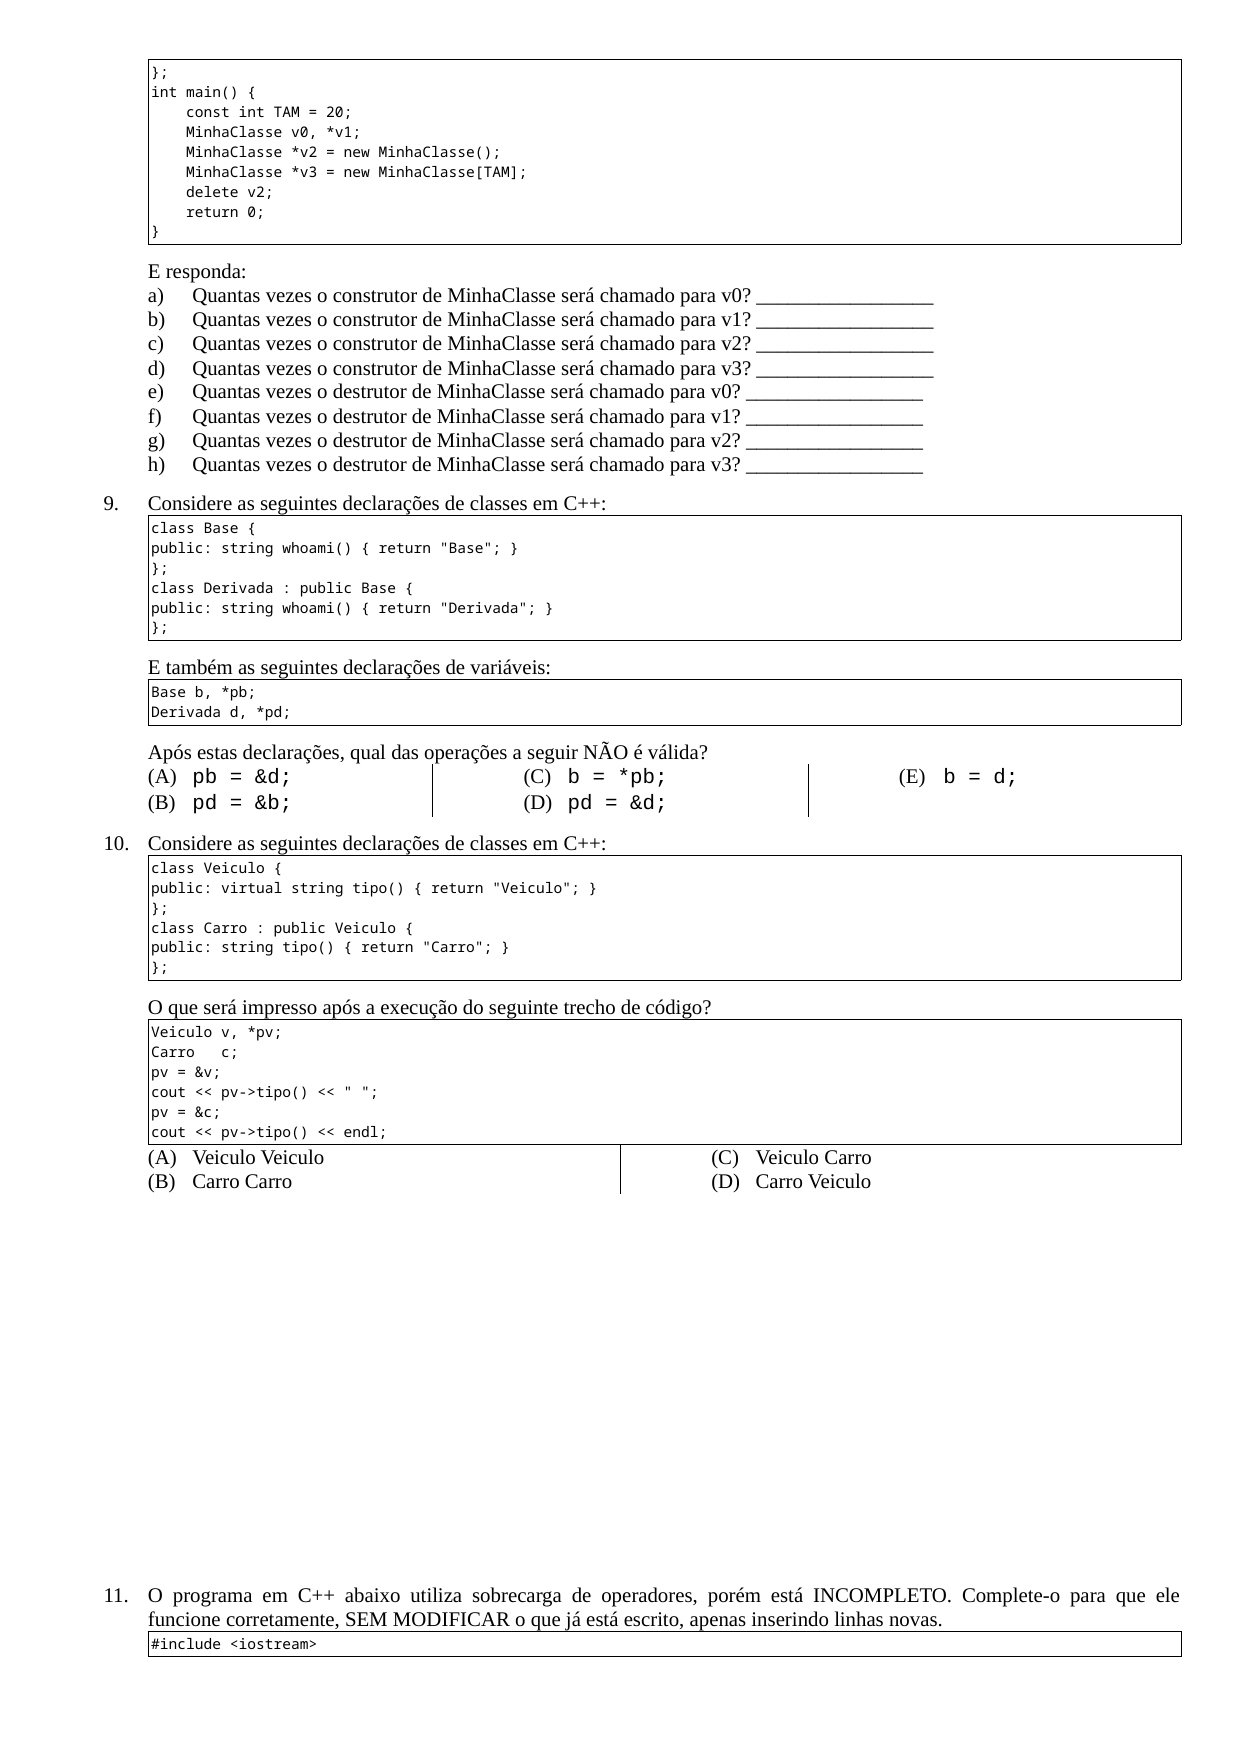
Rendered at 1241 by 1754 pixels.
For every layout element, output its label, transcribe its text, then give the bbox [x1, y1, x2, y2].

text 9. Considere as seguintes declarações de classes em C++: [59, 491, 1181, 515]
text 11. O programa em C++ abaixo utiliza sobrecarga de operadores, porém está INCOMPLETO. Complete-o para que ele funcione corretamente, SEM MODIFICAR o que já está escrito, apenas inserindo linhas novas. [59, 1583, 1181, 1631]
text MinhaClasse *v2 = new MinhaClasse(); [149, 139, 1181, 158]
text Carro c; [149, 1039, 1181, 1059]
text Após estas declarações, qual das operações a seguir NÃO é válida? [59, 740, 1181, 764]
text e) Quantas vezes o destrutor de MinhaClasse será chamado para v0? _________________ [148, 379, 1181, 403]
text } [149, 218, 1181, 244]
text }; [149, 60, 1181, 79]
text }; [149, 614, 1181, 640]
text (C) Veiculo Carro [711, 1145, 1181, 1169]
text const int TAM = 20; [149, 99, 1181, 119]
text }; [149, 894, 1181, 914]
text (A) pb = &d; [148, 764, 430, 790]
text #include <iostream> [149, 1632, 1181, 1656]
text }; [149, 954, 1181, 980]
text E responda: [59, 259, 1181, 283]
text (E) b = d; [899, 764, 1181, 790]
text (B) Carro Carro [148, 1169, 618, 1193]
text (D) pd = &d; [523, 790, 806, 816]
text g) Quantas vezes o destrutor de MinhaClasse será chamado para v2? _________________ [148, 428, 1181, 452]
text Veiculo v, *pv; [149, 1020, 1181, 1039]
text public: string whoami() { return "Base"; } [149, 535, 1181, 554]
text public: string whoami() { return "Derivada"; } [149, 594, 1181, 614]
text a) Quantas vezes o construtor de MinhaClasse será chamado para v0? _________________ [148, 283, 1181, 307]
text class Veiculo { [149, 856, 1181, 874]
text (D) Carro Veiculo [711, 1169, 1181, 1193]
text d) Quantas vezes o construtor de MinhaClasse será chamado para v3? _________________ [148, 355, 1181, 379]
text cout << pv->tipo() << " "; [149, 1079, 1181, 1099]
text delete v2; [149, 178, 1181, 198]
text b) Quantas vezes o construtor de MinhaClasse será chamado para v1? _________________ [148, 307, 1181, 331]
text c) Quantas vezes o construtor de MinhaClasse será chamado para v2? _________________ [148, 331, 1181, 355]
text (B) pd = &b; [148, 790, 430, 816]
text int main() { [149, 79, 1181, 99]
text MinhaClasse v0, *v1; [149, 119, 1181, 139]
text Base b, *pb; [149, 680, 1181, 699]
text (A) Veiculo Veiculo [148, 1145, 618, 1169]
text public: virtual string tipo() { return "Veiculo"; } [149, 874, 1181, 894]
text E também as seguintes declarações de variáveis: [59, 655, 1181, 679]
text return 0; [149, 198, 1181, 218]
text O que será impresso após a execução do seguinte trecho de código? [59, 995, 1181, 1019]
text h) Quantas vezes o destrutor de MinhaClasse será chamado para v3? _________________ [148, 452, 1181, 476]
text pv = &c; [149, 1099, 1181, 1119]
text class Base { [149, 516, 1181, 535]
text pv = &v; [149, 1059, 1181, 1079]
text }; [149, 554, 1181, 574]
text class Carro : public Veiculo { [149, 914, 1181, 934]
text 10. Considere as seguintes declarações de classes em C++: [59, 831, 1181, 855]
text f) Quantas vezes o destrutor de MinhaClasse será chamado para v1? _________________ [148, 403, 1181, 428]
text public: string tipo() { return "Carro"; } [149, 934, 1181, 954]
text Derivada d, *pd; [149, 699, 1181, 725]
text class Derivada : public Base { [149, 574, 1181, 594]
text (C) b = *pb; [523, 764, 806, 790]
text cout << pv->tipo() << endl; [149, 1119, 1181, 1144]
text MinhaClasse *v3 = new MinhaClasse[TAM]; [149, 158, 1181, 178]
